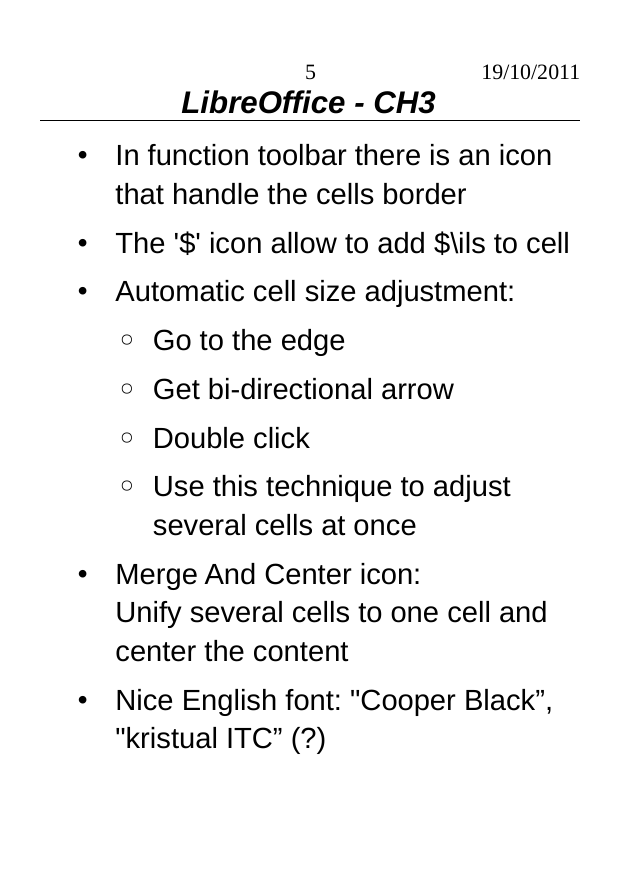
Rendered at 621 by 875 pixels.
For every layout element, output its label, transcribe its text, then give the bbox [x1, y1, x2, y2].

list Double click [115, 421, 580, 454]
list Use this technique to adjust several cells at once [115, 469, 580, 542]
list Automatic cell size adjustment: [78, 274, 580, 308]
list The '$' icon allow to add $\ils to cell [78, 226, 580, 259]
subtitle LibreOffice - CH3 [40, 84, 580, 120]
list In function toolbar there is an icon that handle the cells border [78, 138, 580, 211]
list Merge And Center icon: Unify several cells to one cell and center the content [78, 557, 580, 667]
list Go to the edge [115, 323, 580, 357]
list Nice English font: "Cooper Black”, "kristual ITC” (?) [78, 682, 580, 755]
list Get bi-directional arrow [115, 372, 580, 406]
